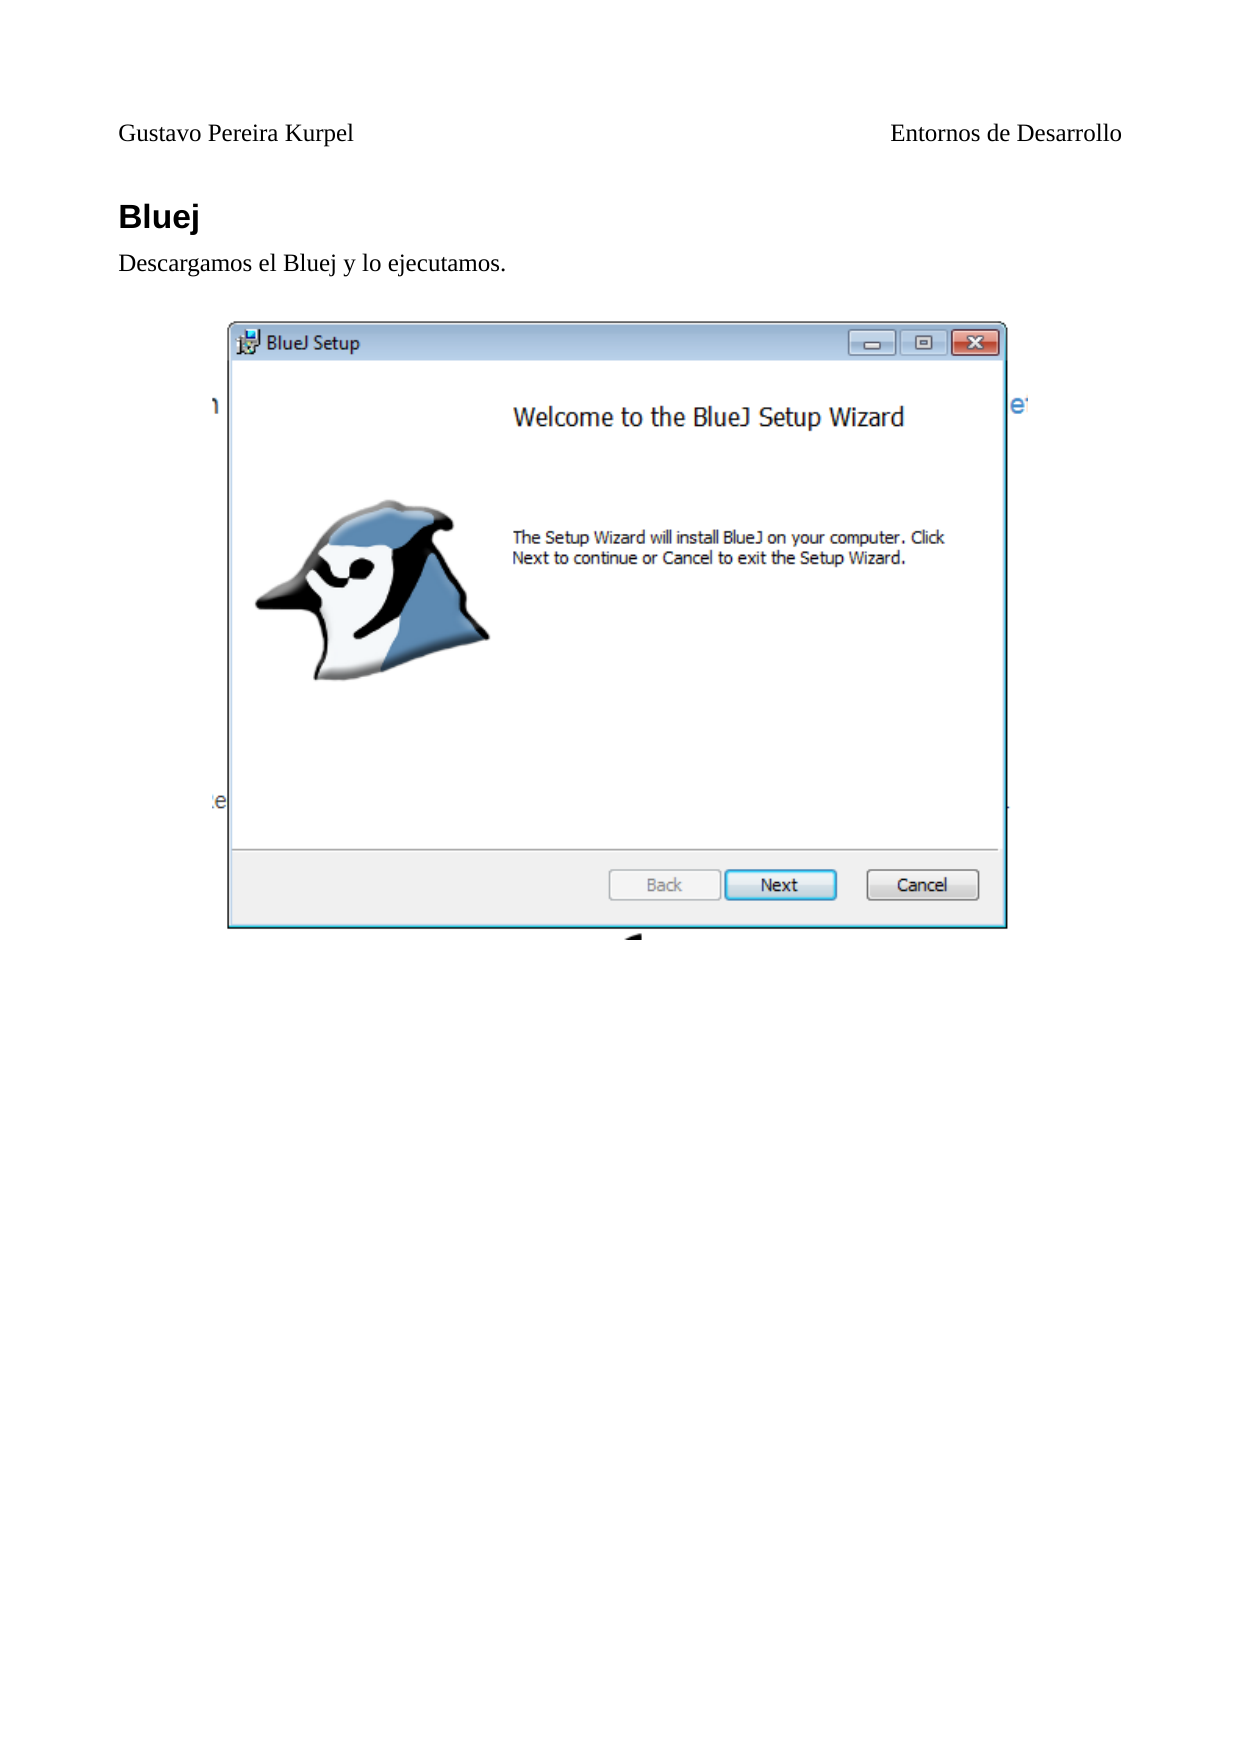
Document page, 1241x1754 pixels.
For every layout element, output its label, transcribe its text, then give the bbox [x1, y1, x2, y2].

picture [212, 296, 1028, 940]
subtitle Bluej [118, 197, 1122, 236]
text Descargamos el Bluej y lo ejecutamos. [118, 248, 1122, 277]
